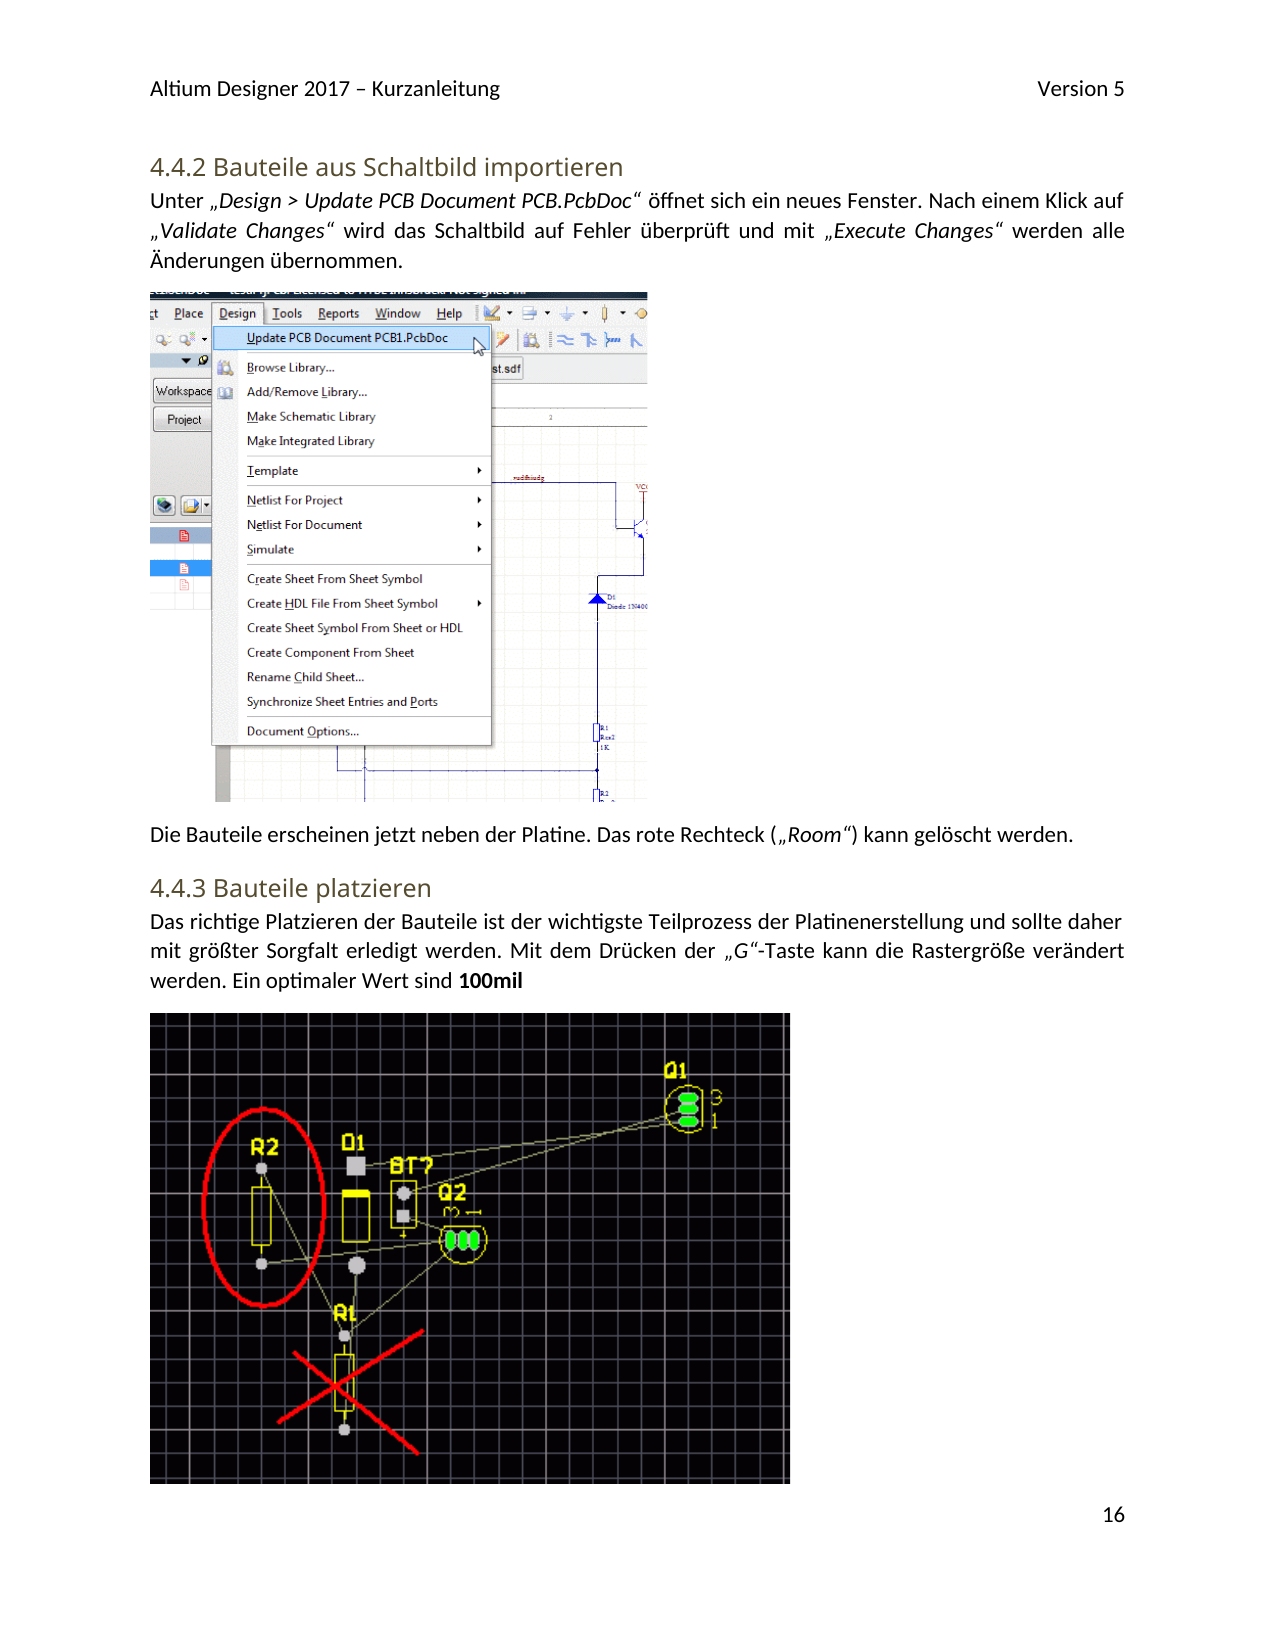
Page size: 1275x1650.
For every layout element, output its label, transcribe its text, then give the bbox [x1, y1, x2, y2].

subtitle 4.4.3 Bauteile platzieren [150, 870, 1125, 904]
text Unter „Design > Update PCB Document PCB.PcbDoc“ öffnet sich ein neues Fenster. Nach einem Klick auf „Validate Changes“ wird das Schaltbild auf Fehler überprüft und mit „Execute Changes“ werden alle Änderungen übernommen. [150, 186, 1125, 274]
text Die Bauteile erscheinen jetzt neben der Platine. Das rote Rechteck („Room“) kann gelöscht werden. [150, 820, 1125, 848]
text Das richtige Platzieren der Bauteile ist der wichtigste Teilprozess der Platinenerstellung und sollte daher mit größter Sorgfalt erledigt werden. Mit dem Drücken der „G“-Taste kann die Rastergröße verändert werden. Ein optimaler Wert sind 100mil [150, 907, 1125, 994]
subtitle 4.4.2 Bauteile aus Schaltbild importieren [150, 150, 1125, 184]
